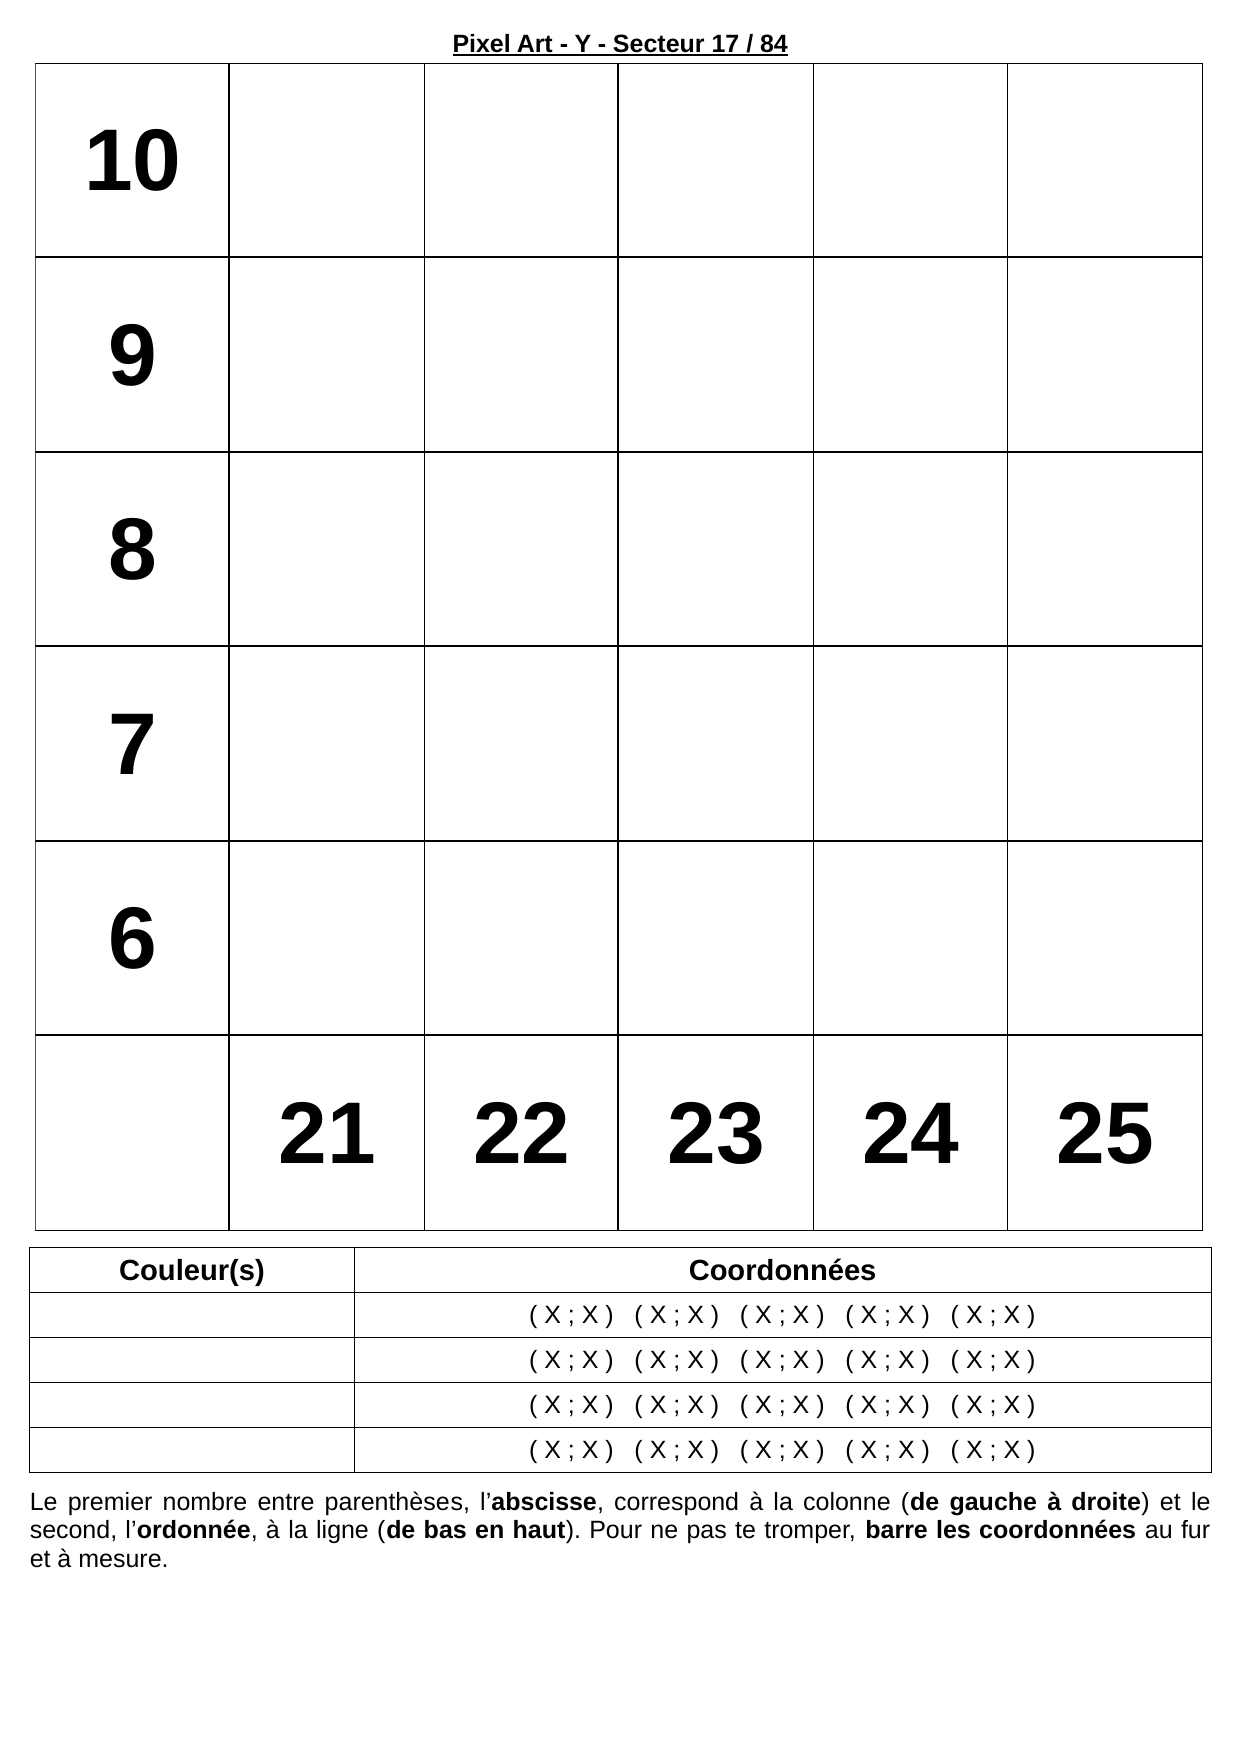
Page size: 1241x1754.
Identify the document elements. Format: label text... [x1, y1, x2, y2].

table_cell [30, 1293, 354, 1337]
table_cell [30, 1428, 354, 1472]
text Pixel Art - Y - Secteur 17 / 84 [29, 29, 1211, 58]
table_header Couleur(s) [30, 1248, 354, 1292]
table_cell ( X ; X ) ( X ; X ) ( X ; X ) ( X ; X ) ( X ; X ) [355, 1428, 1211, 1472]
table_cell [30, 1338, 354, 1382]
table_cell ( X ; X ) ( X ; X ) ( X ; X ) ( X ; X ) ( X ; X ) [355, 1293, 1211, 1337]
table_cell ( X ; X ) ( X ; X ) ( X ; X ) ( X ; X ) ( X ; X ) [355, 1383, 1211, 1427]
table_cell [30, 1383, 354, 1427]
table_header Coordonnées [355, 1248, 1211, 1292]
text Le premier nombre entre parenthèses, l’abscisse, correspond à la colonne (de gauche à droite) et le second, l’ordonnée, à la ligne (de bas en haut). Pour ne pas te tromper, barre les coordonnées au fur et à mesure. [29, 1487, 1211, 1573]
table_cell ( X ; X ) ( X ; X ) ( X ; X ) ( X ; X ) ( X ; X ) [355, 1338, 1211, 1382]
